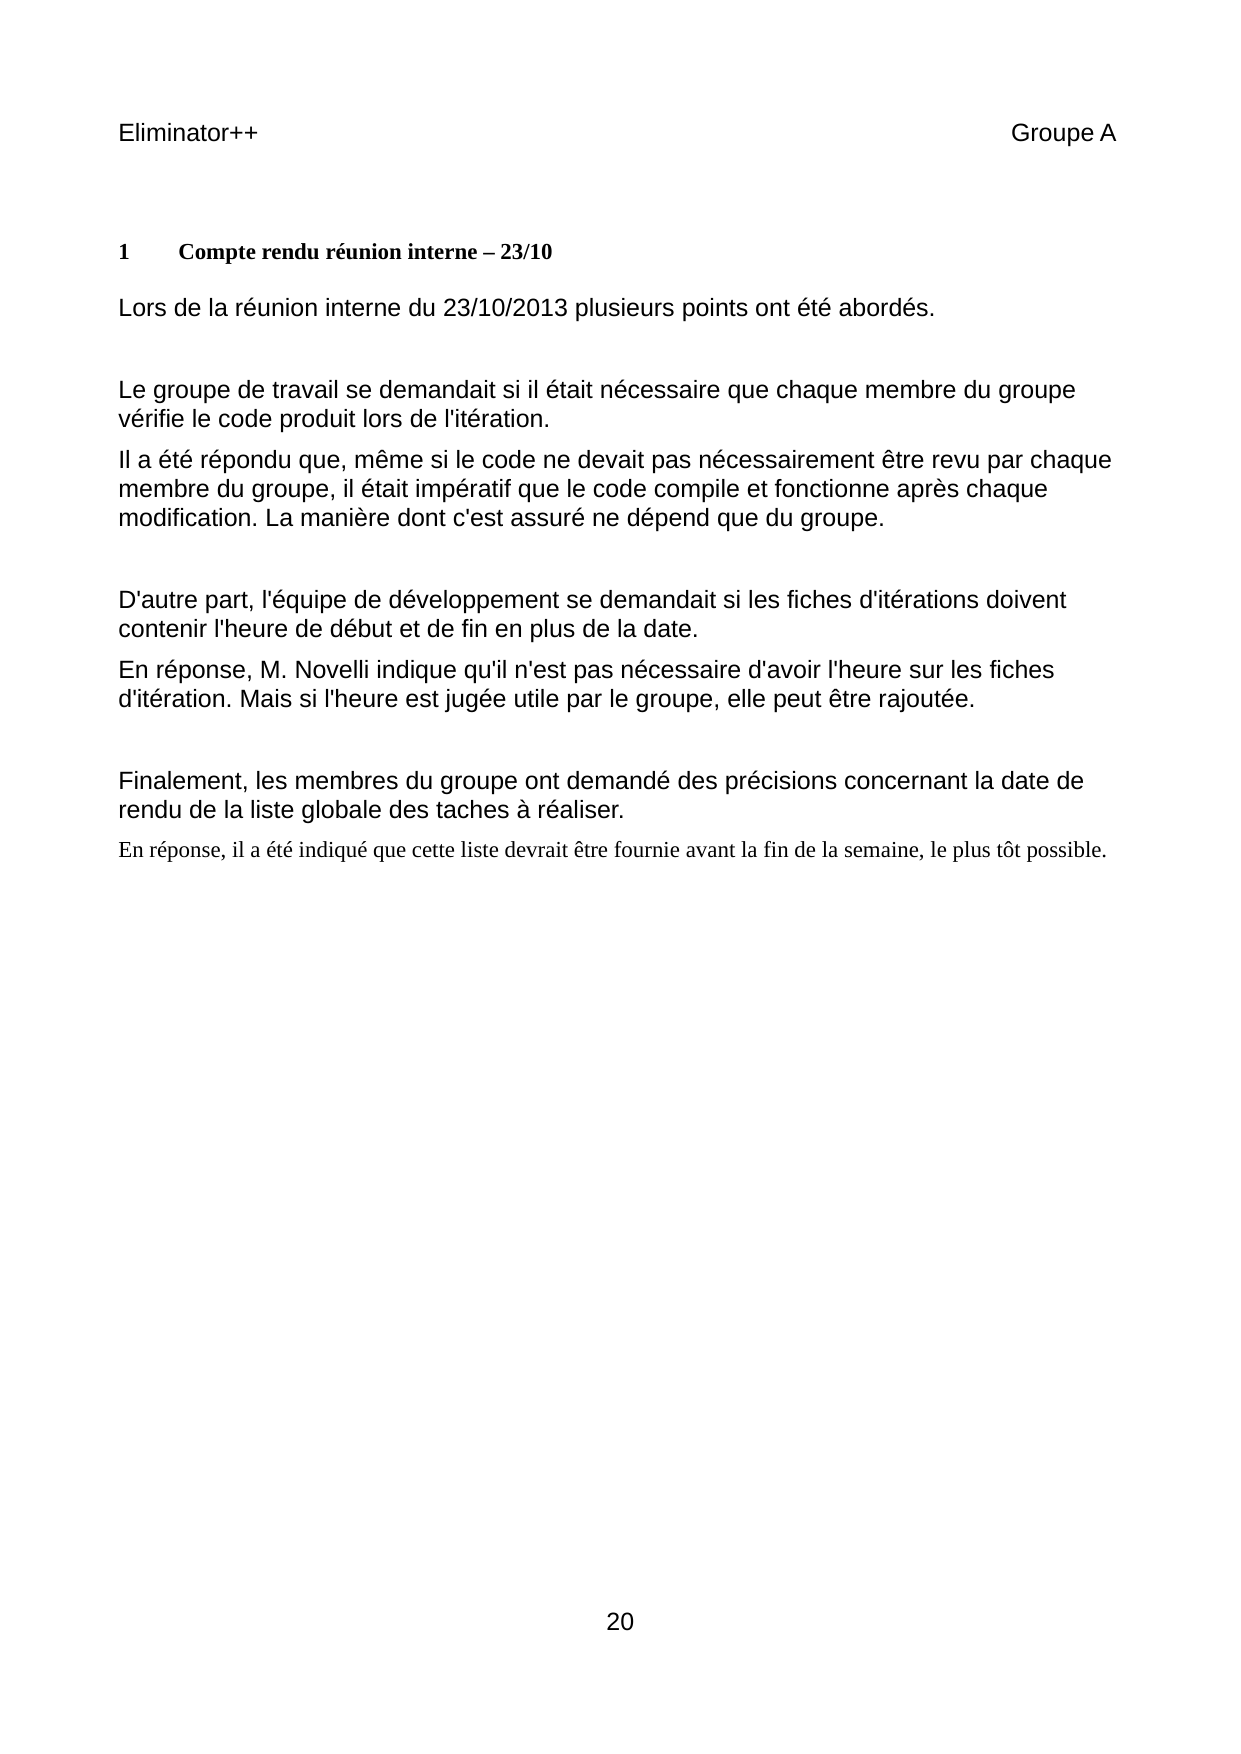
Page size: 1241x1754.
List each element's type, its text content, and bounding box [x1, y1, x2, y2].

text Lors de la réunion interne du 23/10/2013 plusieurs points ont été abordés. [118, 292, 1122, 321]
text En réponse, M. Novelli indique qu'il n'est pas nécessaire d'avoir l'heure sur les fiches d'itération. Mais si l'heure est jugée utile par le groupe, elle peut être rajoutée. [118, 655, 1122, 712]
text En réponse, il a été indiqué que cette liste devrait être fournie avant la fin de la semaine, le plus tôt possible. [118, 836, 1122, 863]
text Le groupe de travail se demandait si il était nécessaire que chaque membre du groupe vérifie le code produit lors de l'itération. [118, 375, 1122, 432]
subtitle Compte rendu réunion interne – 23/10 [118, 238, 1122, 264]
text Il a été répondu que, même si le code ne devait pas nécessairement être revu par chaque membre du groupe, il était impératif que le code compile et fonctionne après chaque modification. La manière dont c'est assuré ne dépend que du groupe. [118, 445, 1122, 531]
text Finalement, les membres du groupe ont demandé des précisions concernant la date de rendu de la liste globale des taches à réaliser. [118, 766, 1122, 824]
text D'autre part, l'équipe de développement se demandait si les fiches d'itérations doivent contenir l'heure de début et de fin en plus de la date. [118, 585, 1122, 642]
